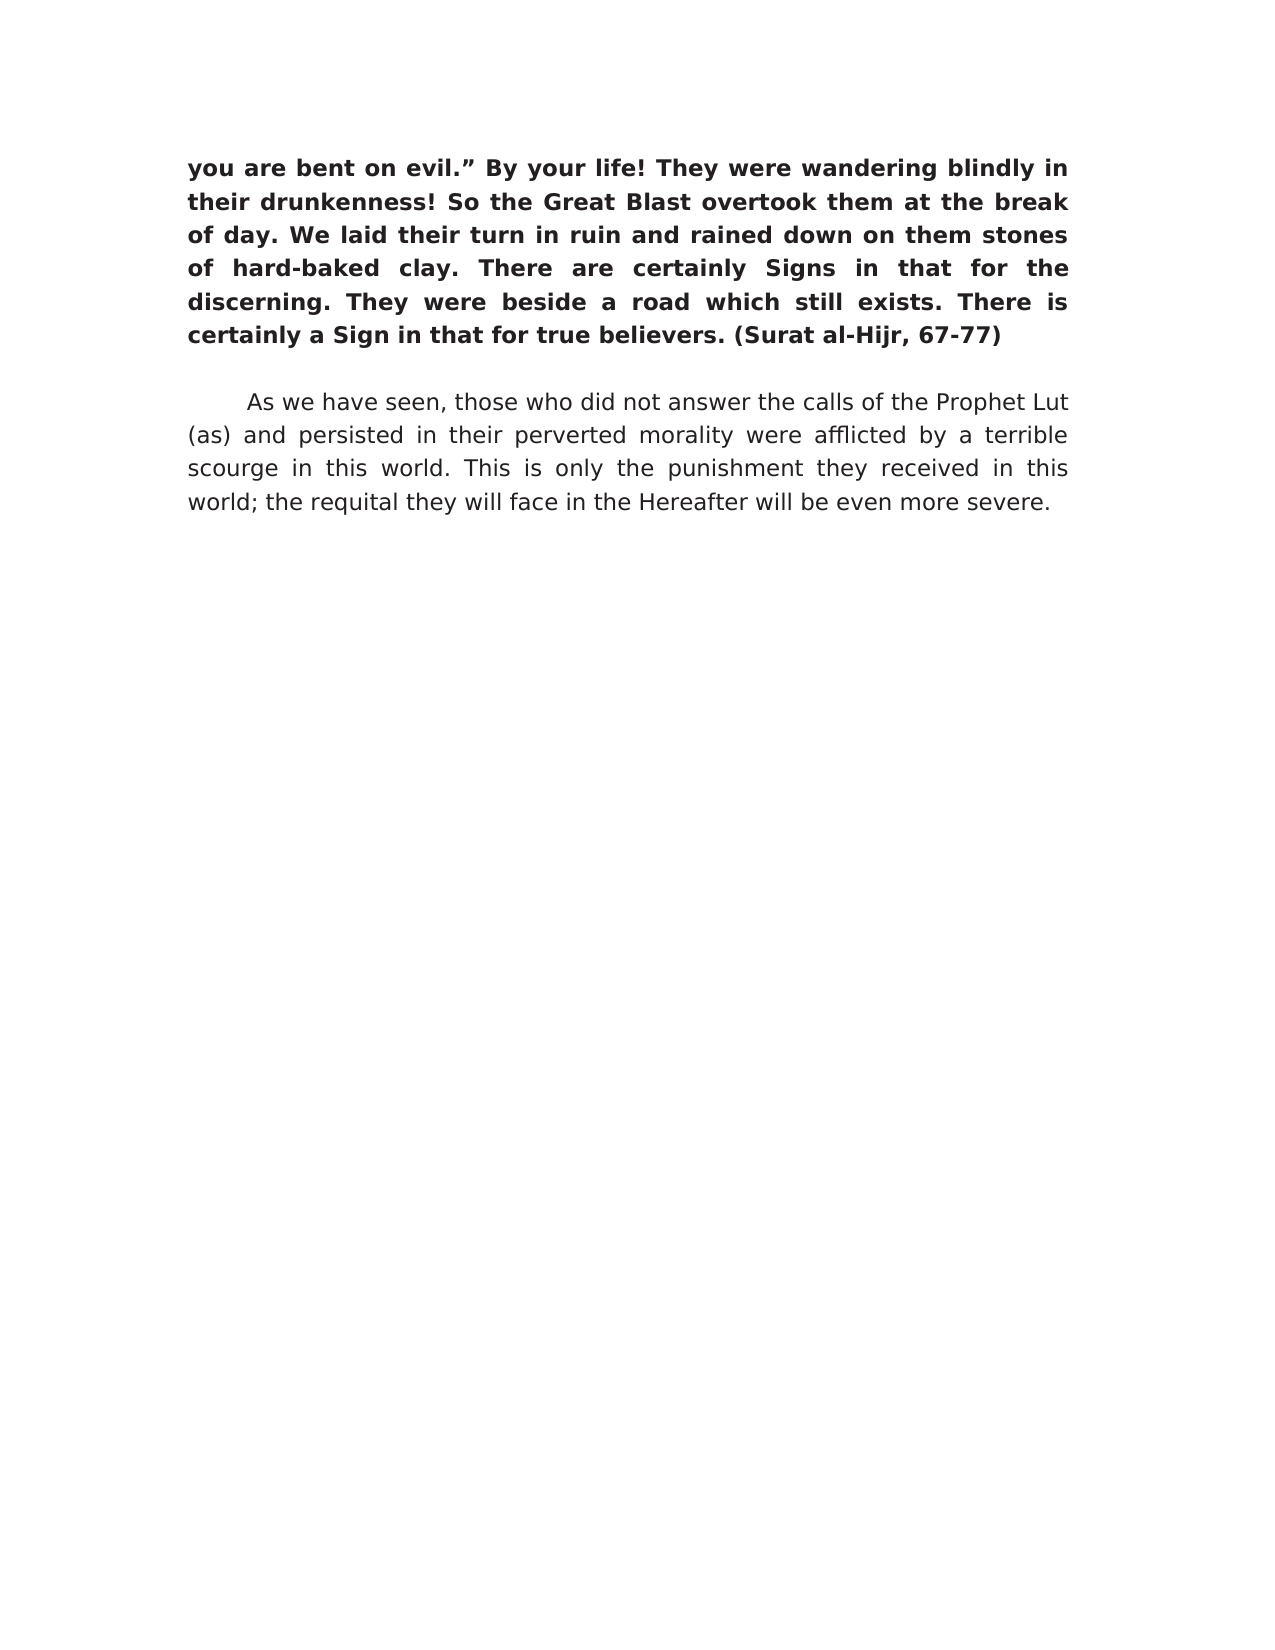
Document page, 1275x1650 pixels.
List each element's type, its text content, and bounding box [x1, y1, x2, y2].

text you are bent on evil.” By your life! They were wandering blindly in their drunkenness! So the Great Blast overtook them at the break of day. We laid their turn in ruin and rained down on them stones of hard-baked clay. There are certainly Signs in that for the discerning. They were beside a road which still exists. There is certainly a Sign in that for true believers. (Surat al-Hijr, 67-77) [187, 150, 1070, 350]
text As we have seen, those who did not answer the calls of the Prophet Lut (as) and persisted in their perverted morality were afflicted by a terrible scourge in this world. This is only the punishment they received in this world; the requital they will face in the Hereafter will be even more severe. [187, 383, 1070, 517]
